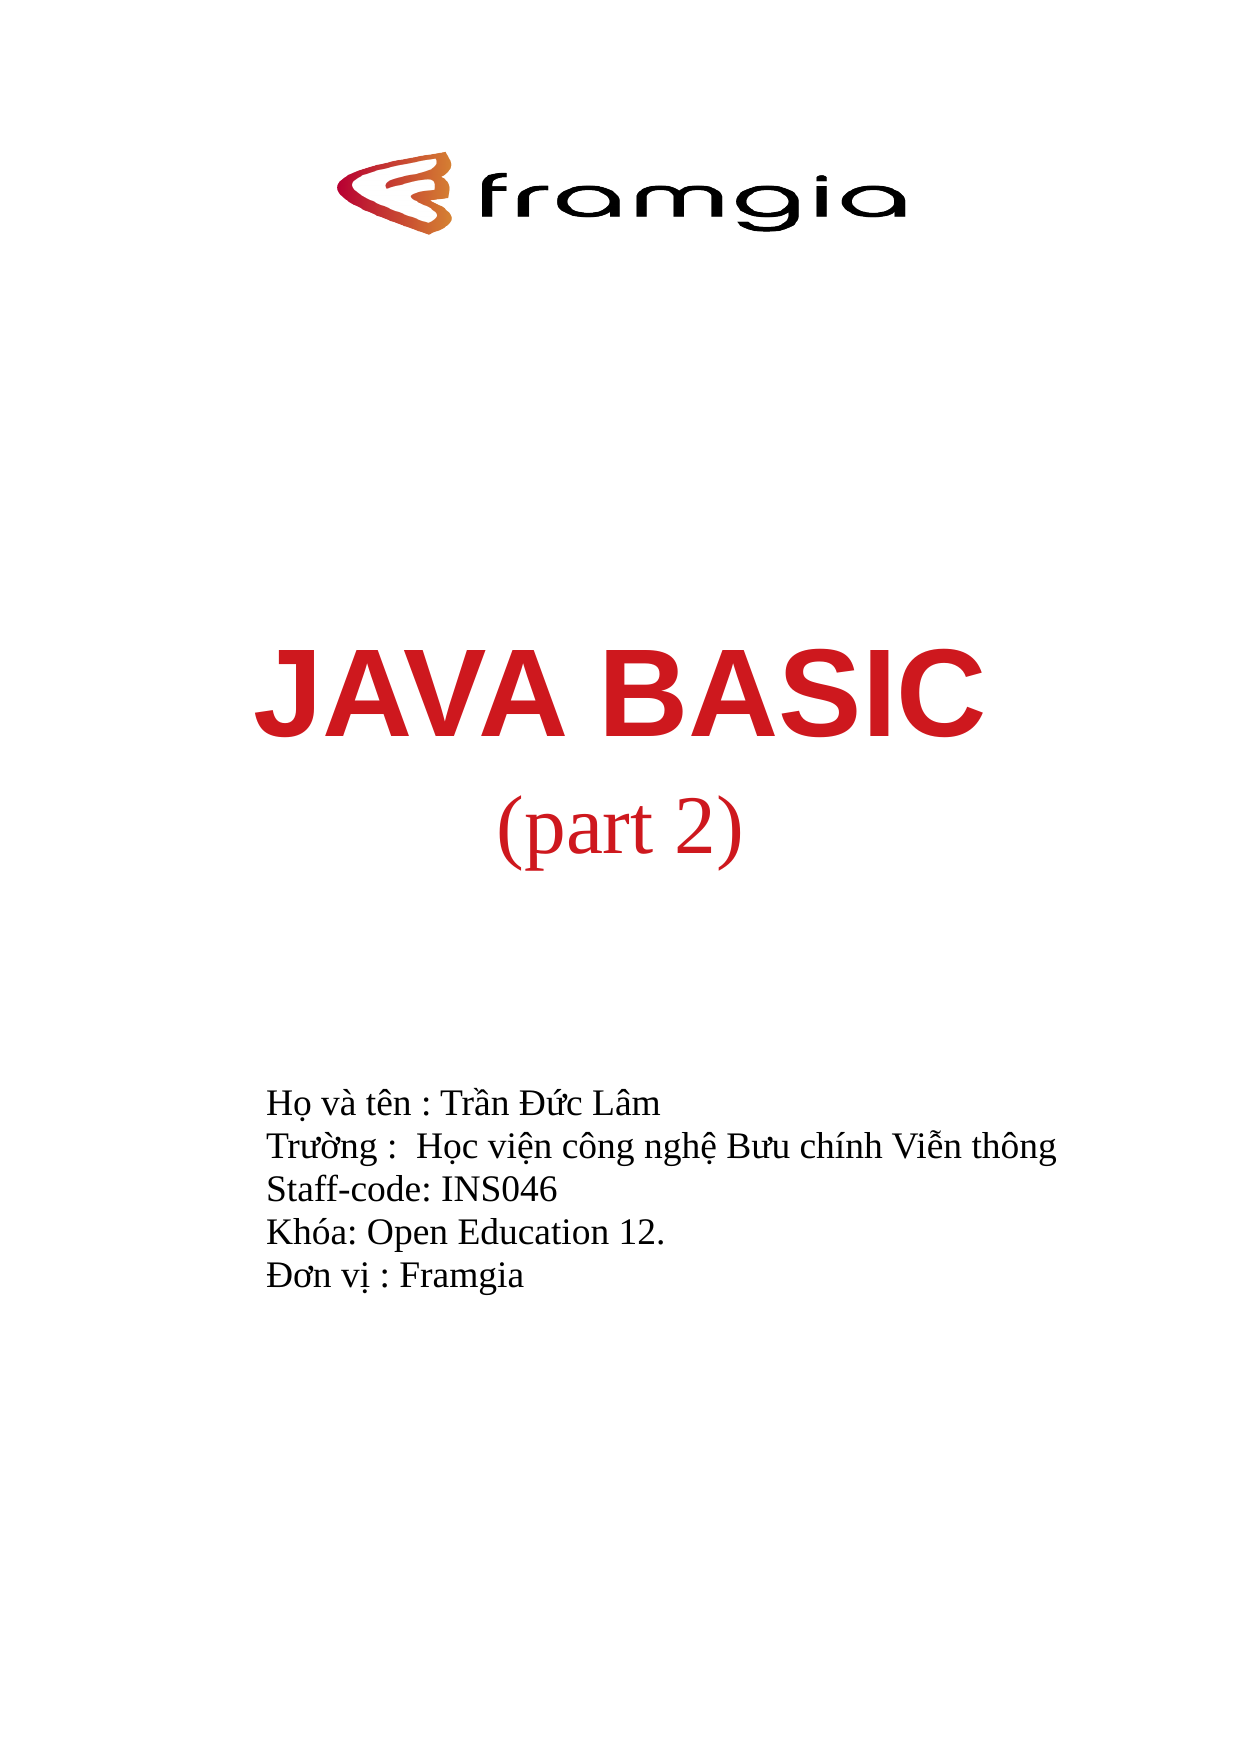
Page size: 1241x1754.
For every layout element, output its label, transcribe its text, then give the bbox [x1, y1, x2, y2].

text Đơn vị : Framgia [266, 1253, 1122, 1296]
text Staff-code: INS046 [266, 1167, 1122, 1210]
picture [306, 118, 935, 268]
title JAVA BASIC [118, 619, 1122, 763]
text (part 2) [118, 776, 1122, 872]
text Khóa: Open Education 12. [266, 1210, 1122, 1253]
text Trường : Học viện công nghệ Bưu chính Viễn thông [266, 1123, 1122, 1167]
text Họ và tên : Trần Đức Lâm [266, 1080, 1122, 1123]
